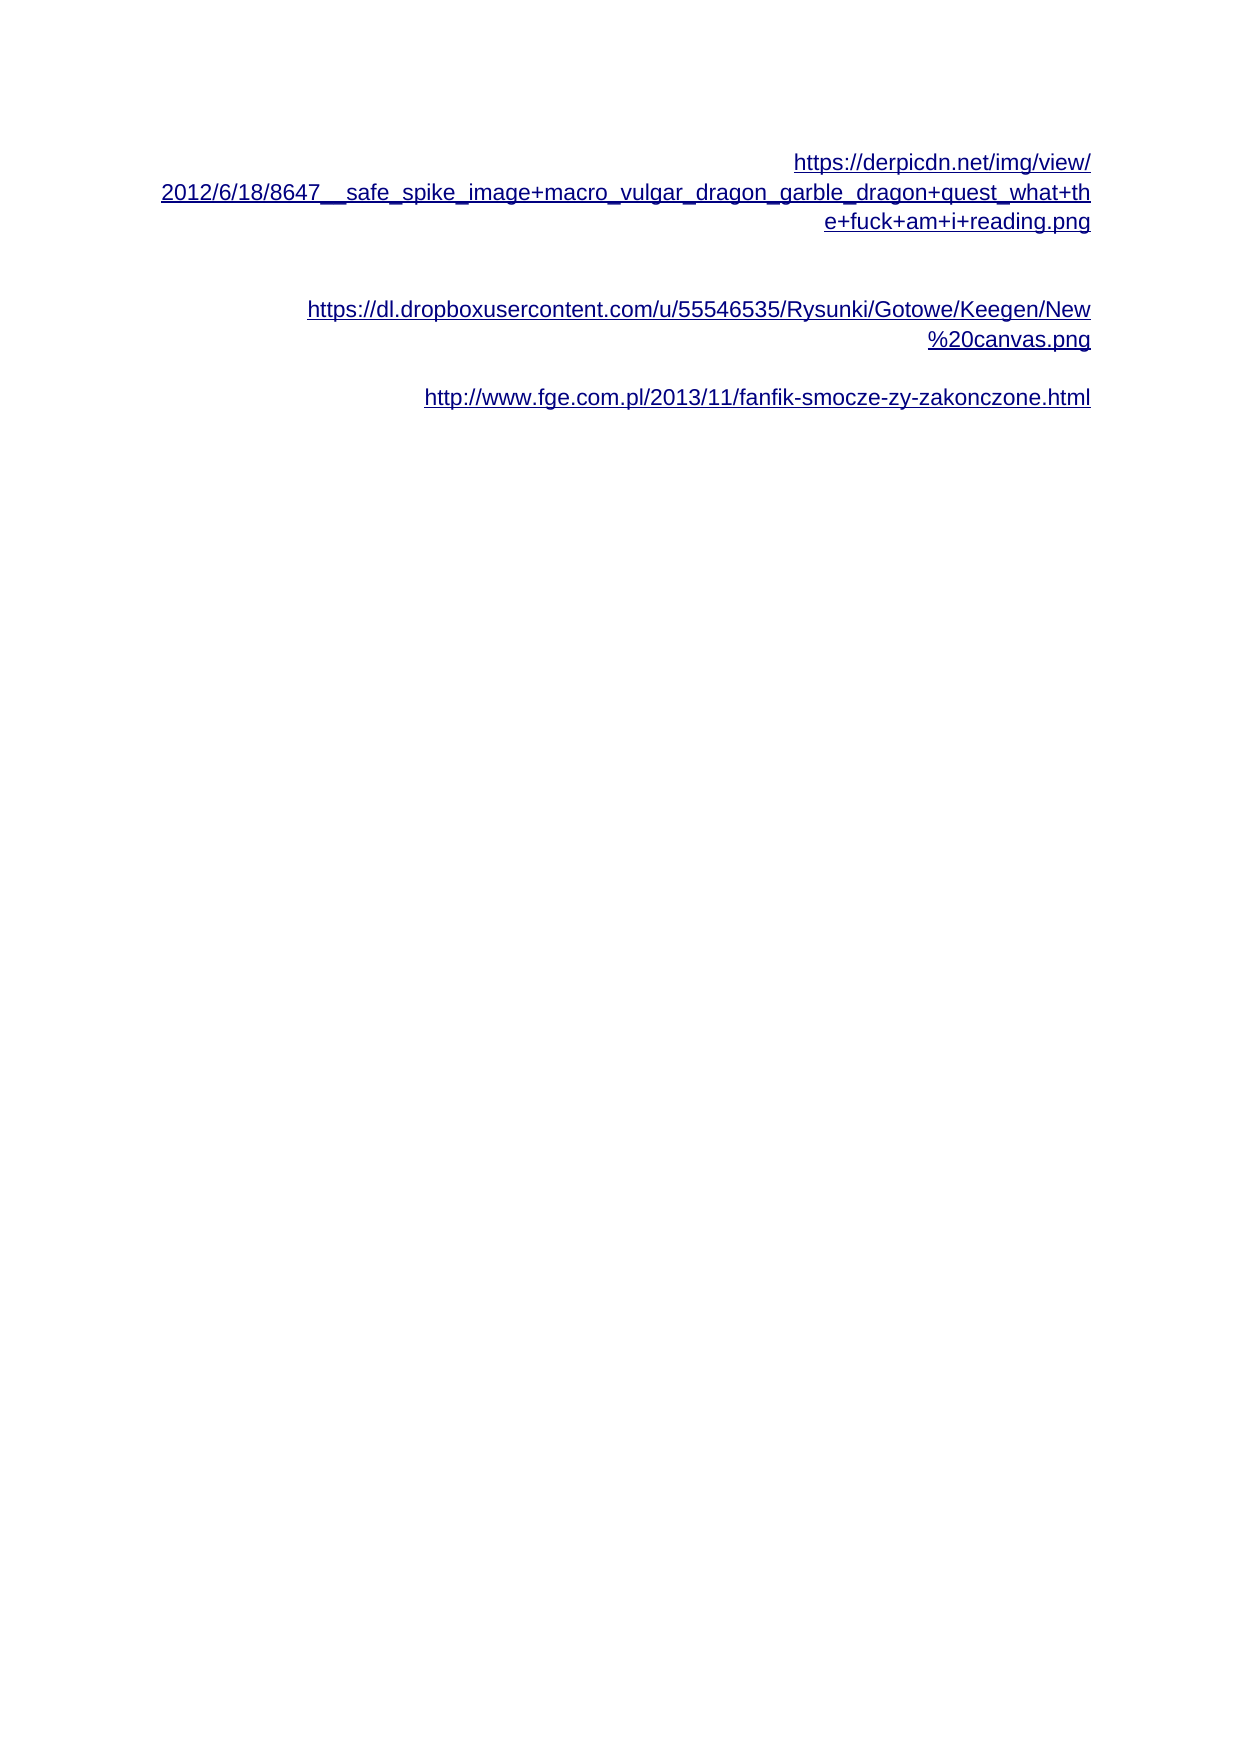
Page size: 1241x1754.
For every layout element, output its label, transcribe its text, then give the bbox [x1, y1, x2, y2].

text http://www.fge.com.pl/2013/11/fanfik-smocze-zy-zakonczone.html [150, 385, 1091, 411]
text https://dl.dropboxusercontent.com/u/55546535/Rysunki/Gotowe/Keegen/New%20canvas.png [150, 297, 1091, 352]
text https://derpicdn.net/img/view/2012/6/18/8647__safe_spike_image+macro_vulgar_dragon_garble_dragon+quest_what+the+fuck+am+i+reading.png [150, 150, 1091, 234]
